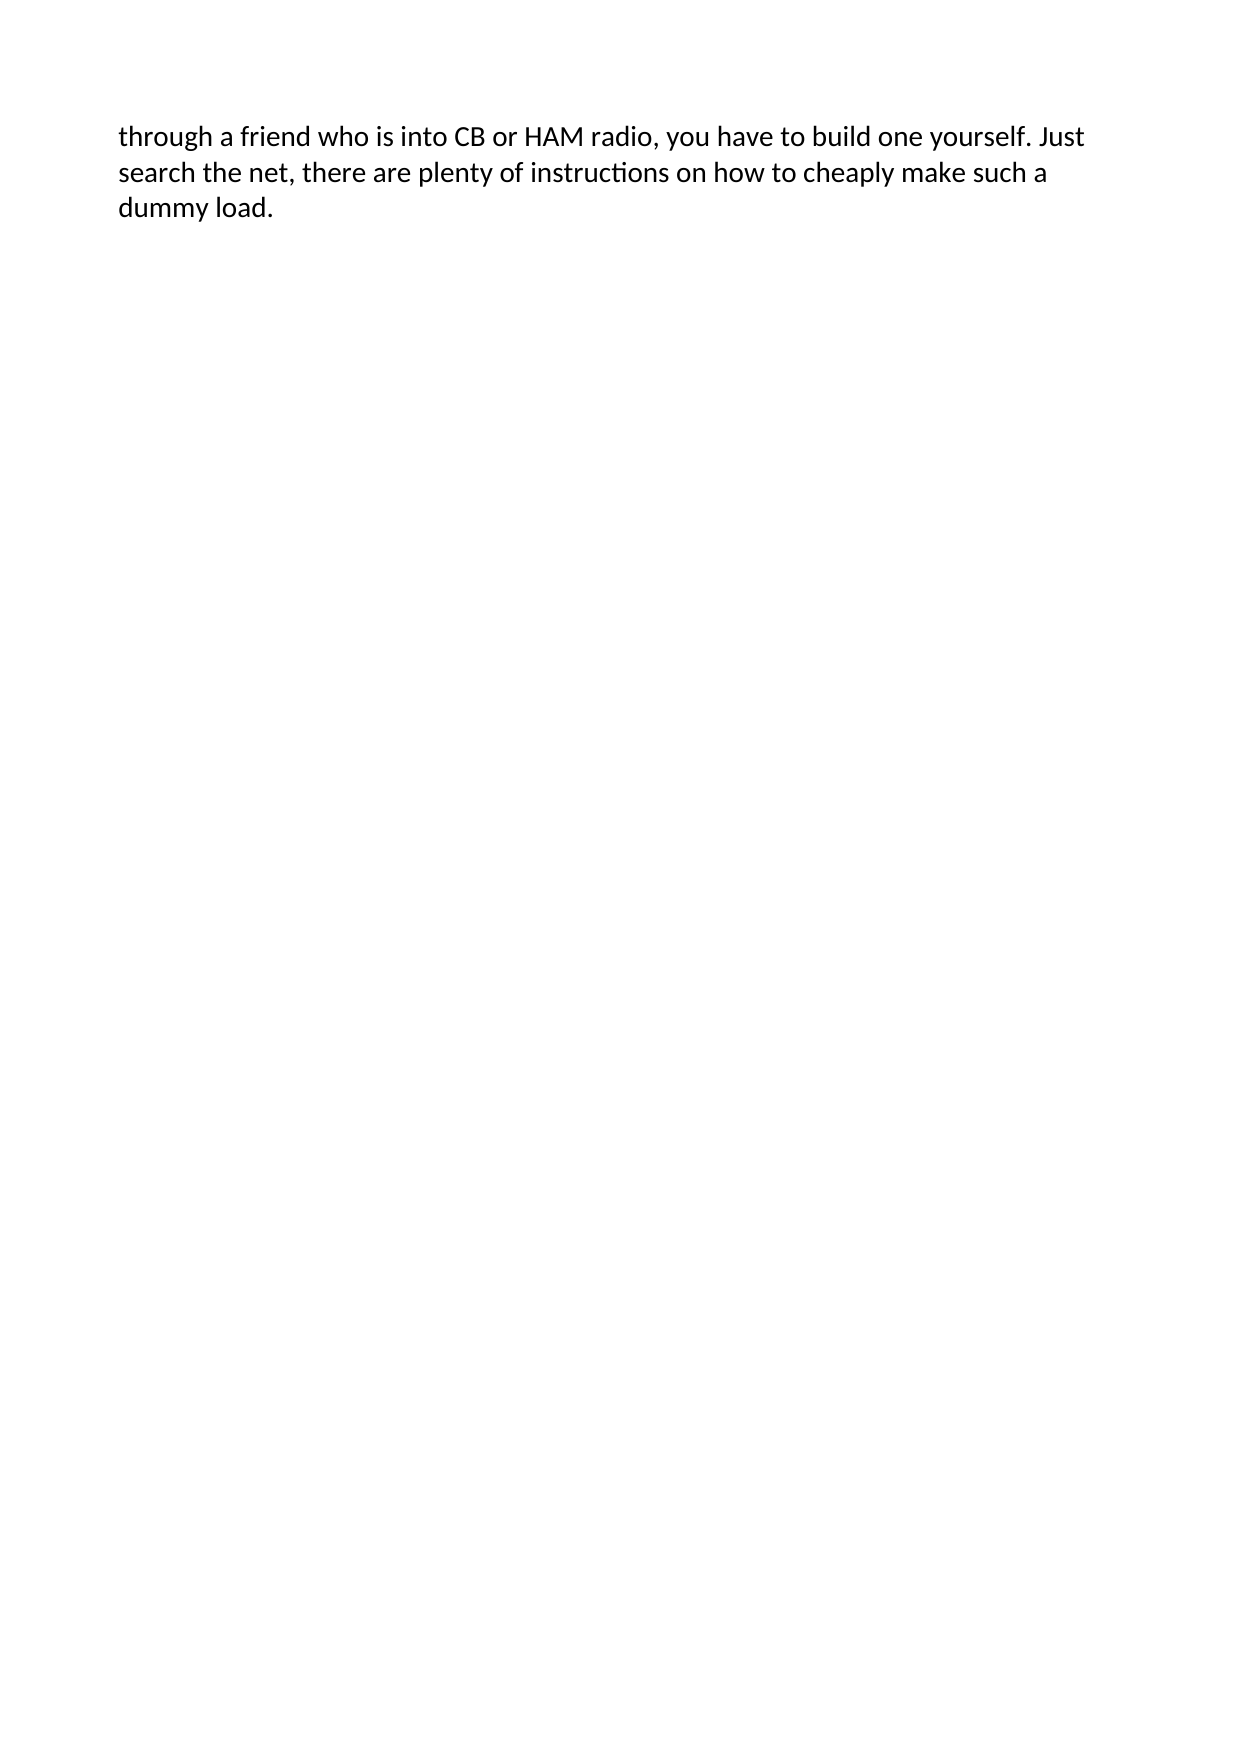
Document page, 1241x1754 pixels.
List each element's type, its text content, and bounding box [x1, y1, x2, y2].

text through a friend who is into CB or HAM radio, you have to build one yourself. Just search the net, there are plenty of instructions on how to cheaply make such a dummy load. [118, 118, 1122, 225]
